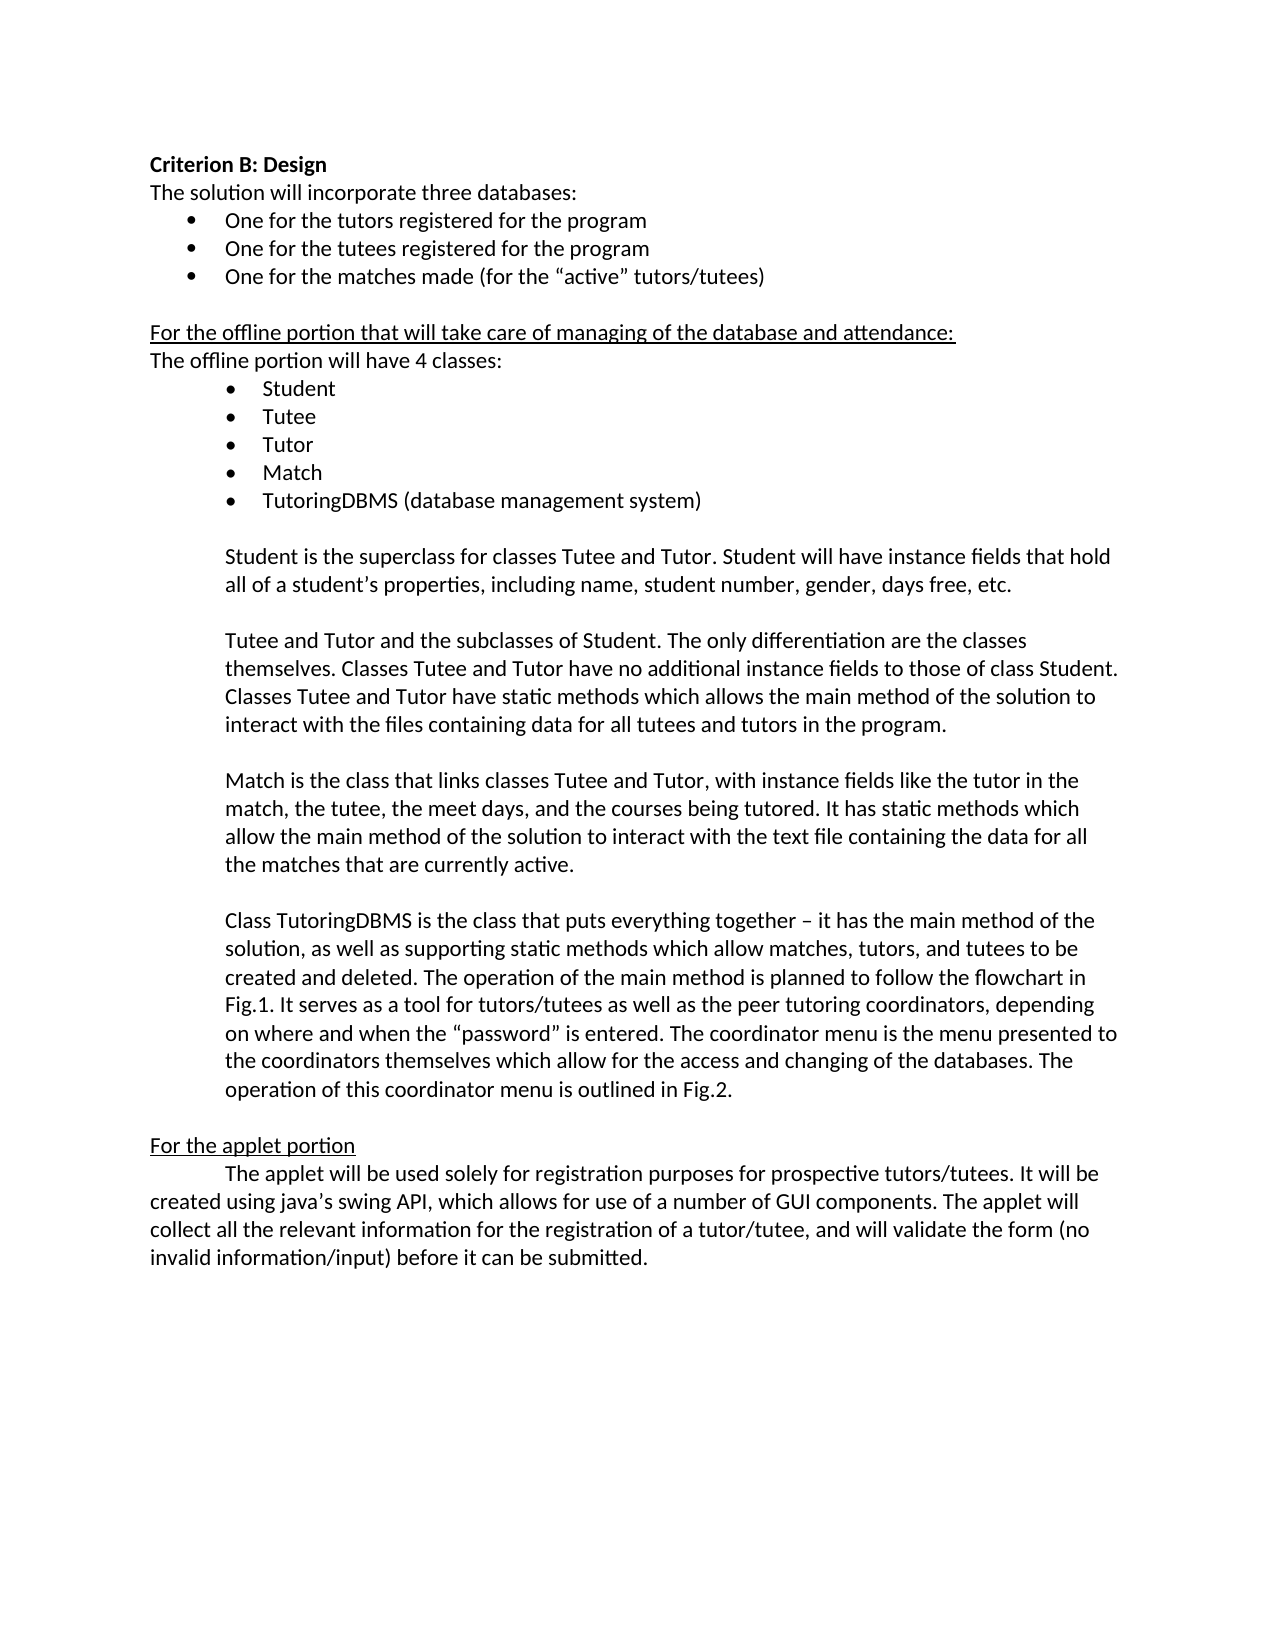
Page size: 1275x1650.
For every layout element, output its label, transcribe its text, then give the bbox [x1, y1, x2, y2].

list One for the tutors registered for the program [187, 206, 1125, 234]
text Student is the superclass for classes Tutee and Tutor. Student will have instance fields that hold all of a student’s properties, including name, student number, gender, days free, etc. [225, 542, 1125, 598]
text For the applet portion [150, 1131, 1125, 1159]
text For the offline portion that will take care of managing of the database and attendance: [150, 318, 1125, 346]
text The solution will incorporate three databases: [150, 178, 1125, 206]
text Tutee and Tutor and the subclasses of Student. The only differentiation are the classes themselves. Classes Tutee and Tutor have no additional instance fields to those of class Student. Classes Tutee and Tutor have static methods which allows the main method of the solution to interact with the files containing data for all tutees and tutors in the program. [225, 626, 1125, 738]
list Match [225, 458, 1125, 486]
text Class TutoringDBMS is the class that puts everything together – it has the main method of the solution, as well as supporting static methods which allow matches, tutors, and tutees to be created and deleted. The operation of the main method is planned to follow the flowchart in Fig.1. It serves as a tool for tutors/tutees as well as the peer tutoring coordinators, depending on where and when the “password” is entered. The coordinator menu is the menu presented to the coordinators themselves which allow for the access and changing of the databases. The operation of this coordinator menu is outlined in Fig.2. [225, 907, 1125, 1103]
list Tutor [225, 430, 1125, 458]
list Student [225, 374, 1125, 402]
list Tutee [225, 402, 1125, 430]
text The offline portion will have 4 classes: [150, 346, 1125, 374]
text Criterion B: Design [150, 150, 1125, 178]
list One for the matches made (for the “active” tutors/tutees) [187, 262, 1125, 290]
list TutoringDBMS (database management system) [225, 486, 1125, 514]
text The applet will be used solely for registration purposes for prospective tutors/tutees. It will be created using java’s swing API, which allows for use of a number of GUI components. The applet will collect all the relevant information for the registration of a tutor/tutee, and will validate the form (no invalid information/input) before it can be submitted. [150, 1159, 1125, 1271]
list One for the tutees registered for the program [187, 234, 1125, 262]
text Match is the class that links classes Tutee and Tutor, with instance fields like the tutor in the match, the tutee, the meet days, and the courses being tutored. It has static methods which allow the main method of the solution to interact with the text file containing the data for all the matches that are currently active. [225, 766, 1125, 878]
